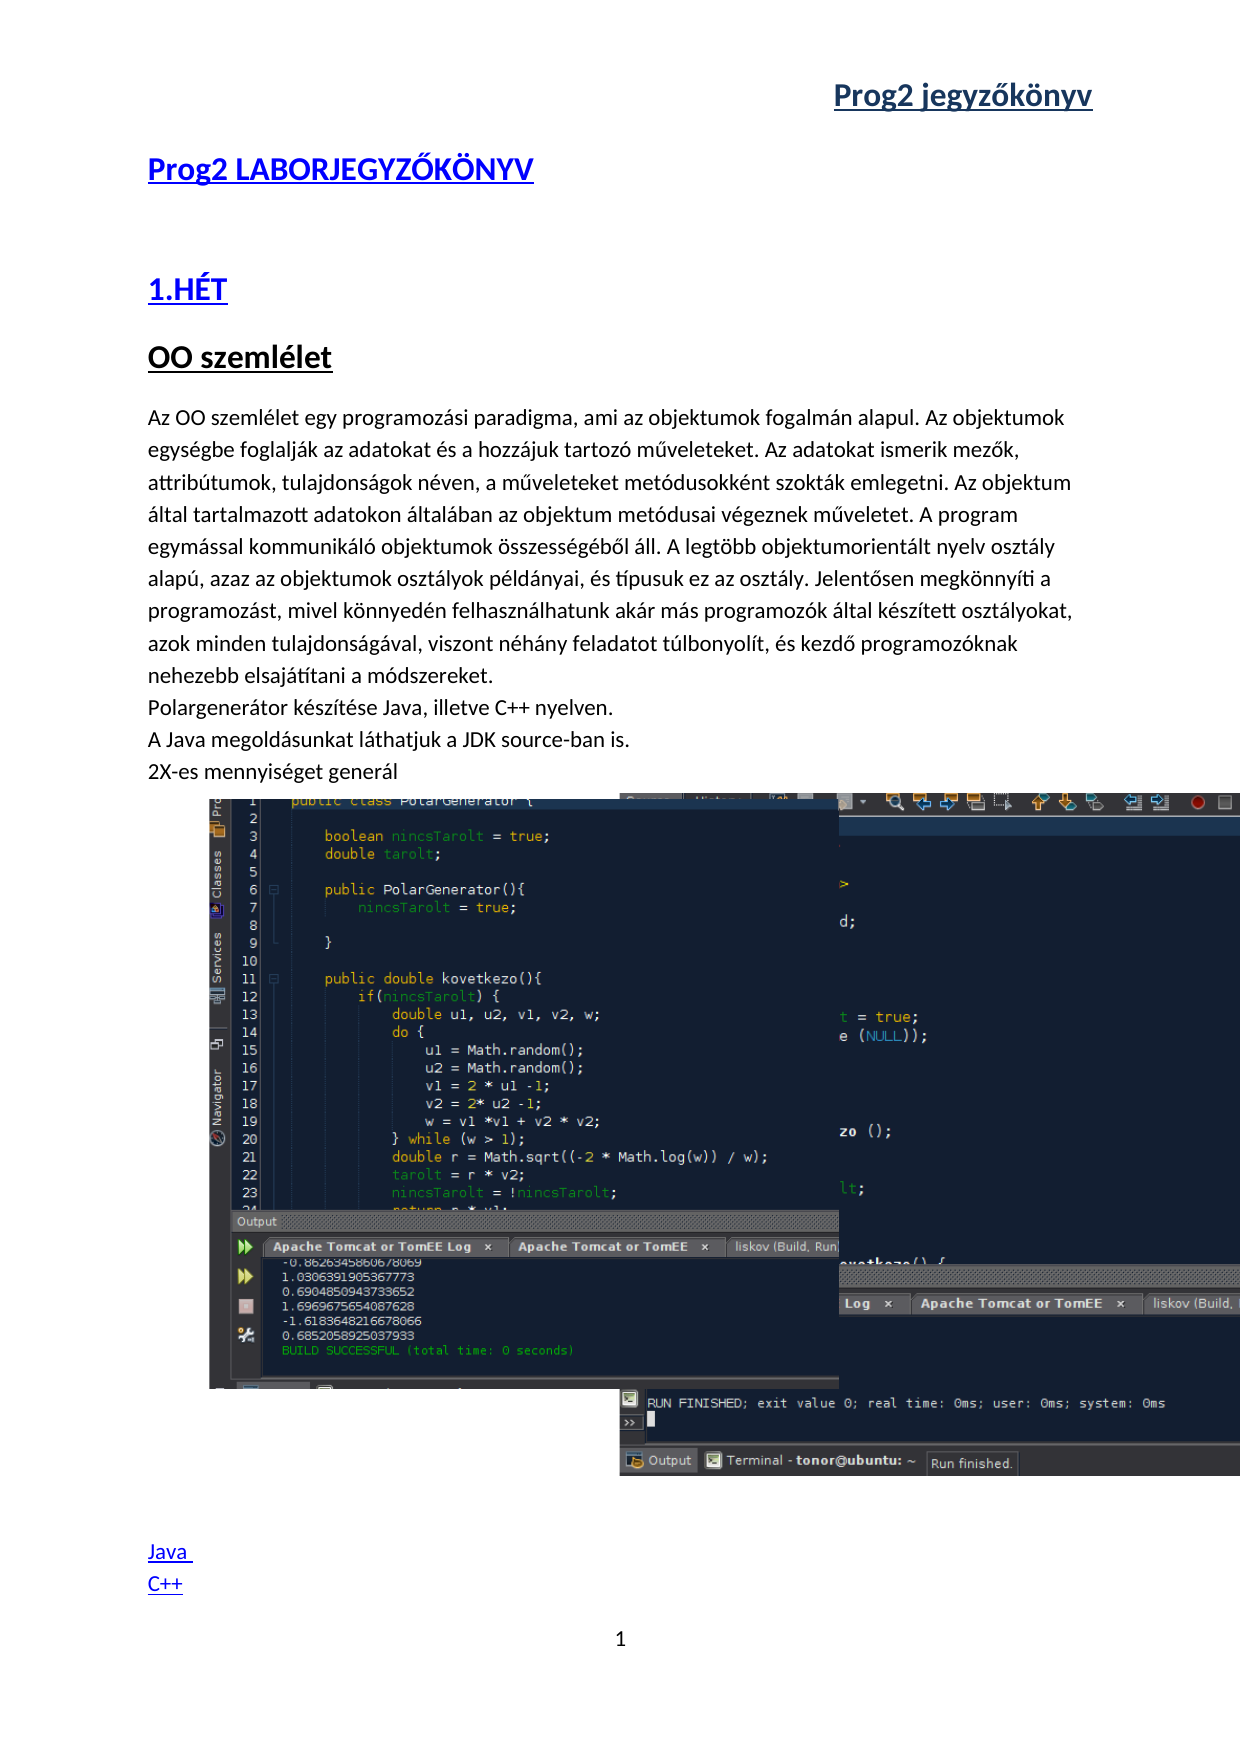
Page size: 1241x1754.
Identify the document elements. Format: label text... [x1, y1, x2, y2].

text 1.HÉT [148, 268, 1093, 309]
picture [619, 793, 824, 1476]
text OO szemlélet [148, 336, 1093, 377]
text A Java megoldásunkat láthatjuk a JDK source-ban is. 2X-es mennyiséget generál [148, 725, 1093, 786]
picture [209, 799, 389, 1389]
text Polargenerátor készítése Java, illetve C++ nyelven. [148, 693, 1093, 721]
text Az OO szemlélet egy programozási paradigma, ami az objektumok fogalmán alapul. Az objektumok egységbe foglalják az adatokat és a hozzájuk tartozó műveleteket. Az adatokat ismerik mezők, attribútumok, tulajdonságok néven, a műveleteket metódusokként szokták emlegetni. Az objektum által tartalmazott adatokon általában az objektum metódusai végeznek műveletet. A program egymással kommunikáló objektumok összességéből áll. A legtöbb objektumorientált nyelv osztály alapú, azaz az objektumok osztályok példányai, és típusuk ez az osztály. Jelentősen megkönnyíti a programozást, mivel könnyedén felhasználhatunk akár más programozók által készített osztályokat, azok minden tulajdonságával, viszont néhány feladatot túlbonyolít, és kezdő programozóknak nehezebb elsajátítani a módszereket. [148, 403, 1093, 689]
text Prog2 LABORJEGYZŐKÖNYV [148, 148, 1093, 188]
text C++ [148, 1569, 1093, 1597]
text Java [148, 1537, 1093, 1565]
